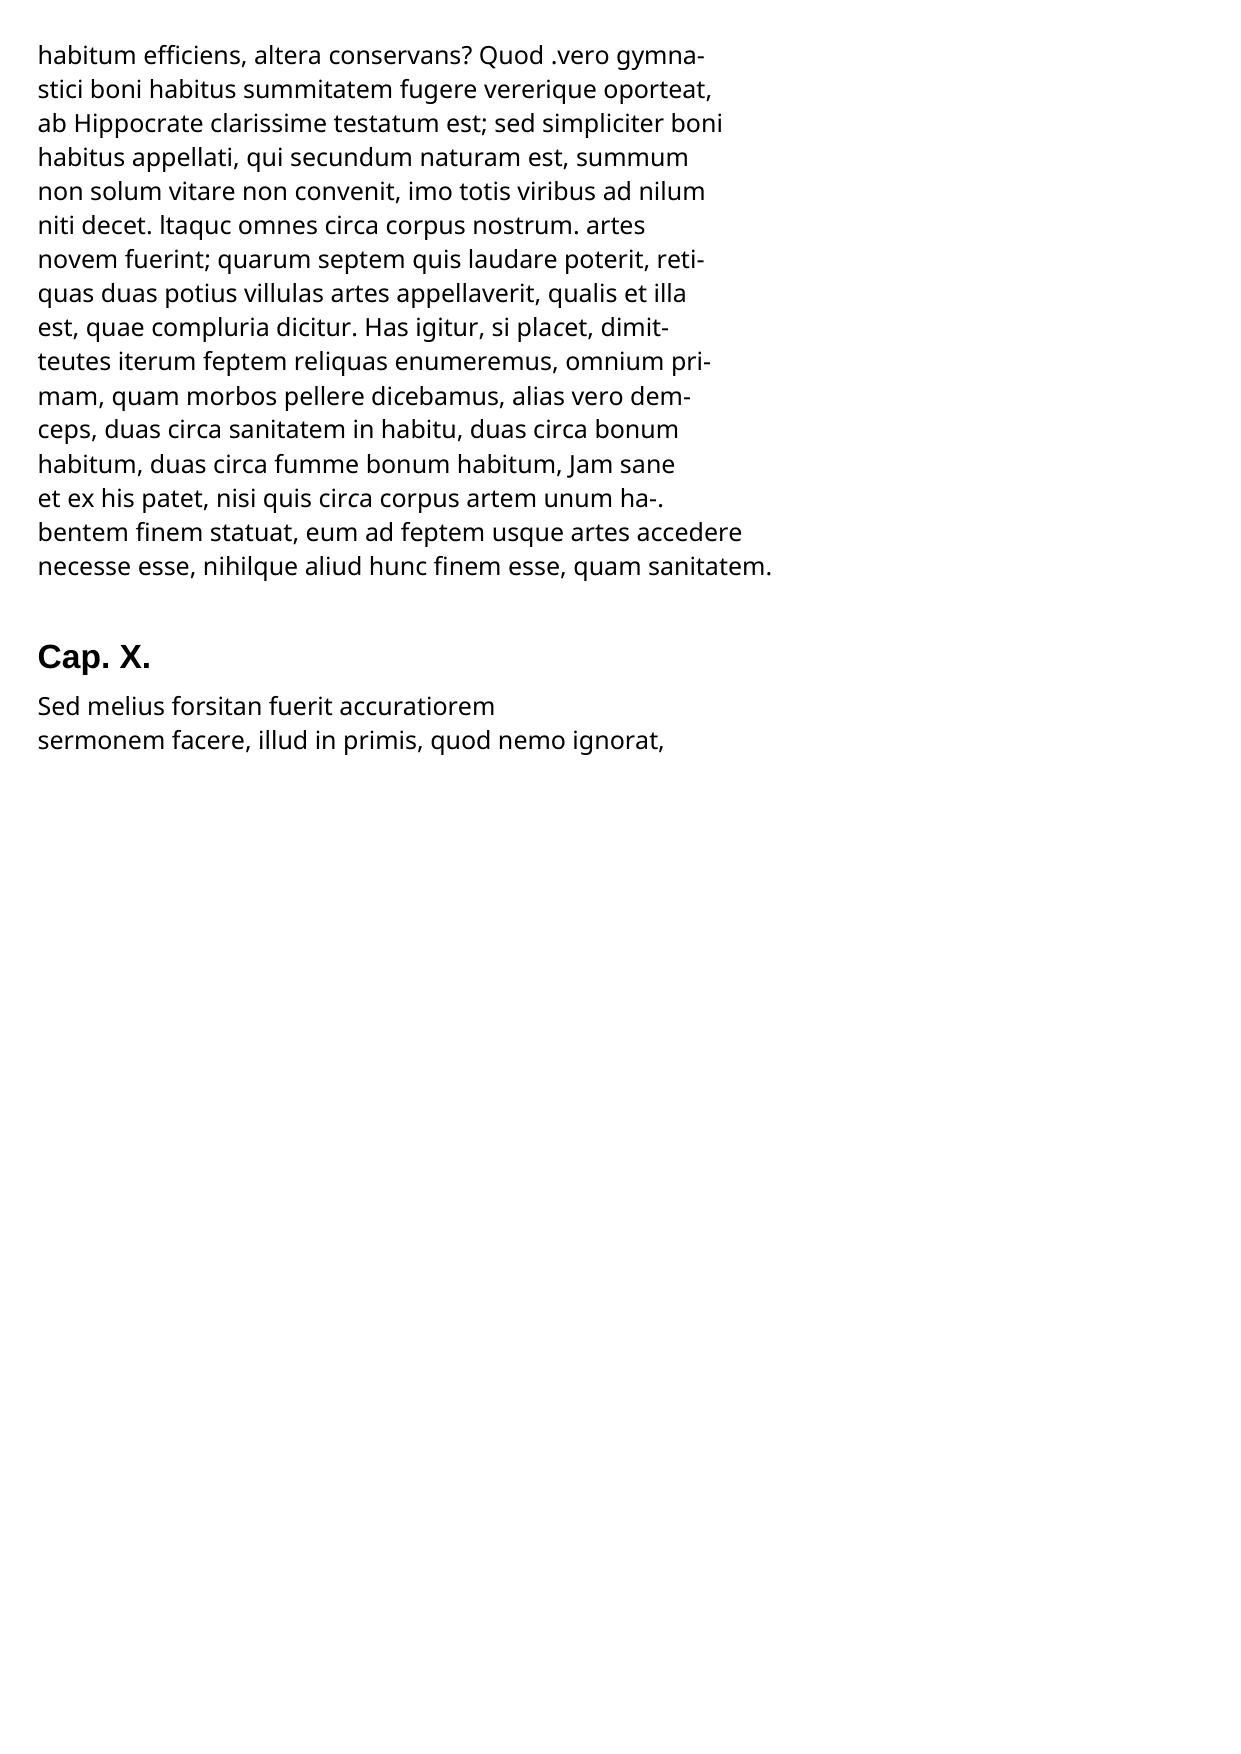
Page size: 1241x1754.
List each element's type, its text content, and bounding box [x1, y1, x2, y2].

subtitle Cap. X. [37, 637, 1203, 676]
text Sed melius forsitan fuerit accuratiorem sermonem facere, illud in primis, quod nemo ignorat, [37, 688, 1203, 757]
text habitum efficiens, altera conservans? Quod .vero gymna- stici boni habitus summitatem fugere vererique oporteat, ab Hippocrate clarissime testatum est; sed simpliciter boni habitus appellati, qui secundum naturam est, summum non solum vitare non convenit, imo totis viribus ad nilum niti decet. ltaquc omnes circa corpus nostrum. artes novem fuerint; quarum septem quis laudare poterit, reti- quas duas potius villulas artes appellaverit, qualis et illa est, quae compluria dicitur. Has igitur, si placet, dimit- teutes iterum feptem reliquas enumeremus, omnium pri- mam, quam morbos pellere dicebamus, alias vero dem- ceps, duas circa sanitatem in habitu, duas circa bonum habitum, duas circa fumme bonum habitum, Jam sane et ex his patet, nisi quis circa corpus artem unum ha-. bentem finem statuat, eum ad feptem usque artes accedere necesse esse, nihilque aliud hunc finem esse, quam sanitatem. [37, 37, 1203, 582]
